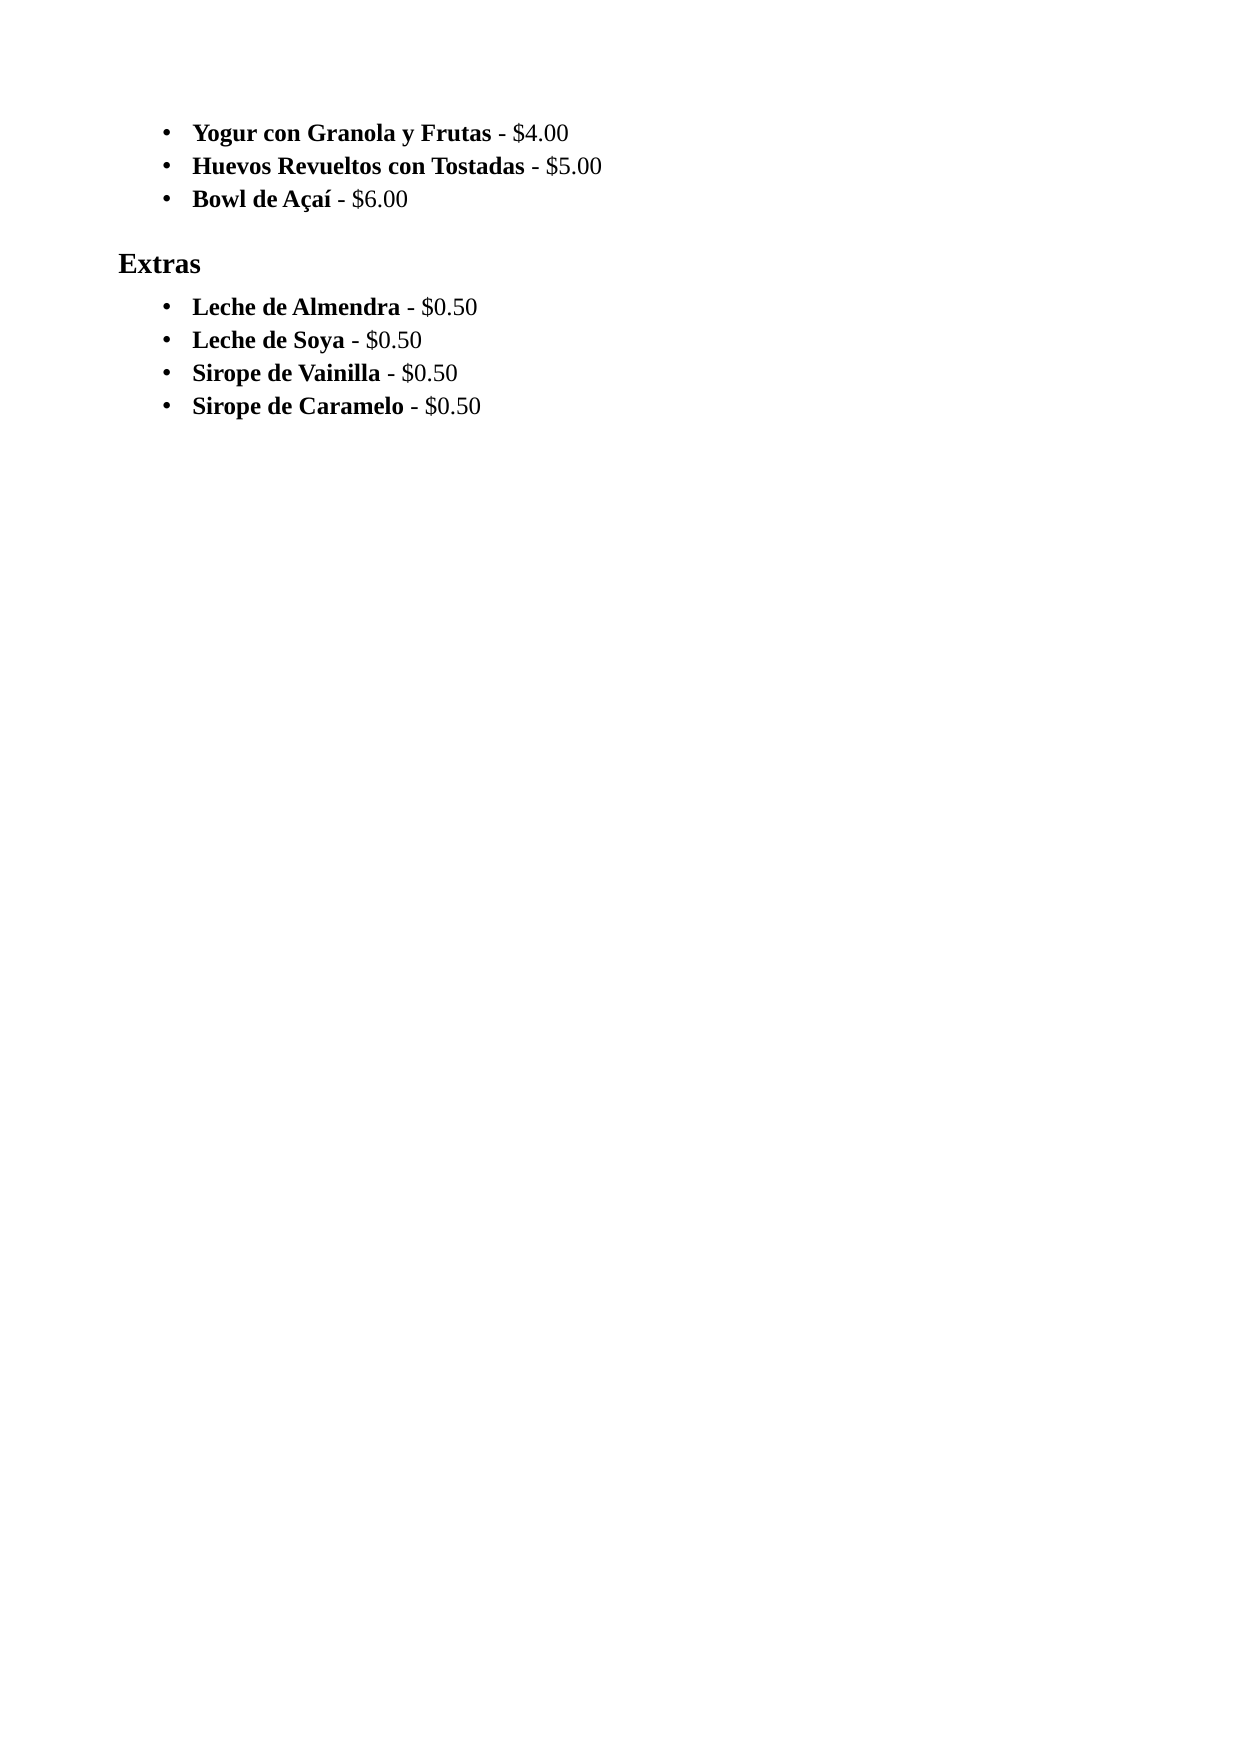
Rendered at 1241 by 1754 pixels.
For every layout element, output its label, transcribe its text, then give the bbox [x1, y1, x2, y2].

list Huevos Revueltos con Tostadas - $5.00 [162, 151, 1122, 180]
list Leche de Soya - $0.50 [162, 325, 1122, 354]
list Sirope de Vainilla - $0.50 [162, 358, 1122, 387]
list Sirope de Caramelo - $0.50 [162, 391, 1122, 420]
list Leche de Almendra - $0.50 [162, 292, 1122, 321]
list Yogur con Granola y Frutas - $4.00 [162, 118, 1122, 147]
subtitle Extras [118, 246, 1122, 280]
list Bowl de Açaí - $6.00 [162, 184, 1122, 213]
